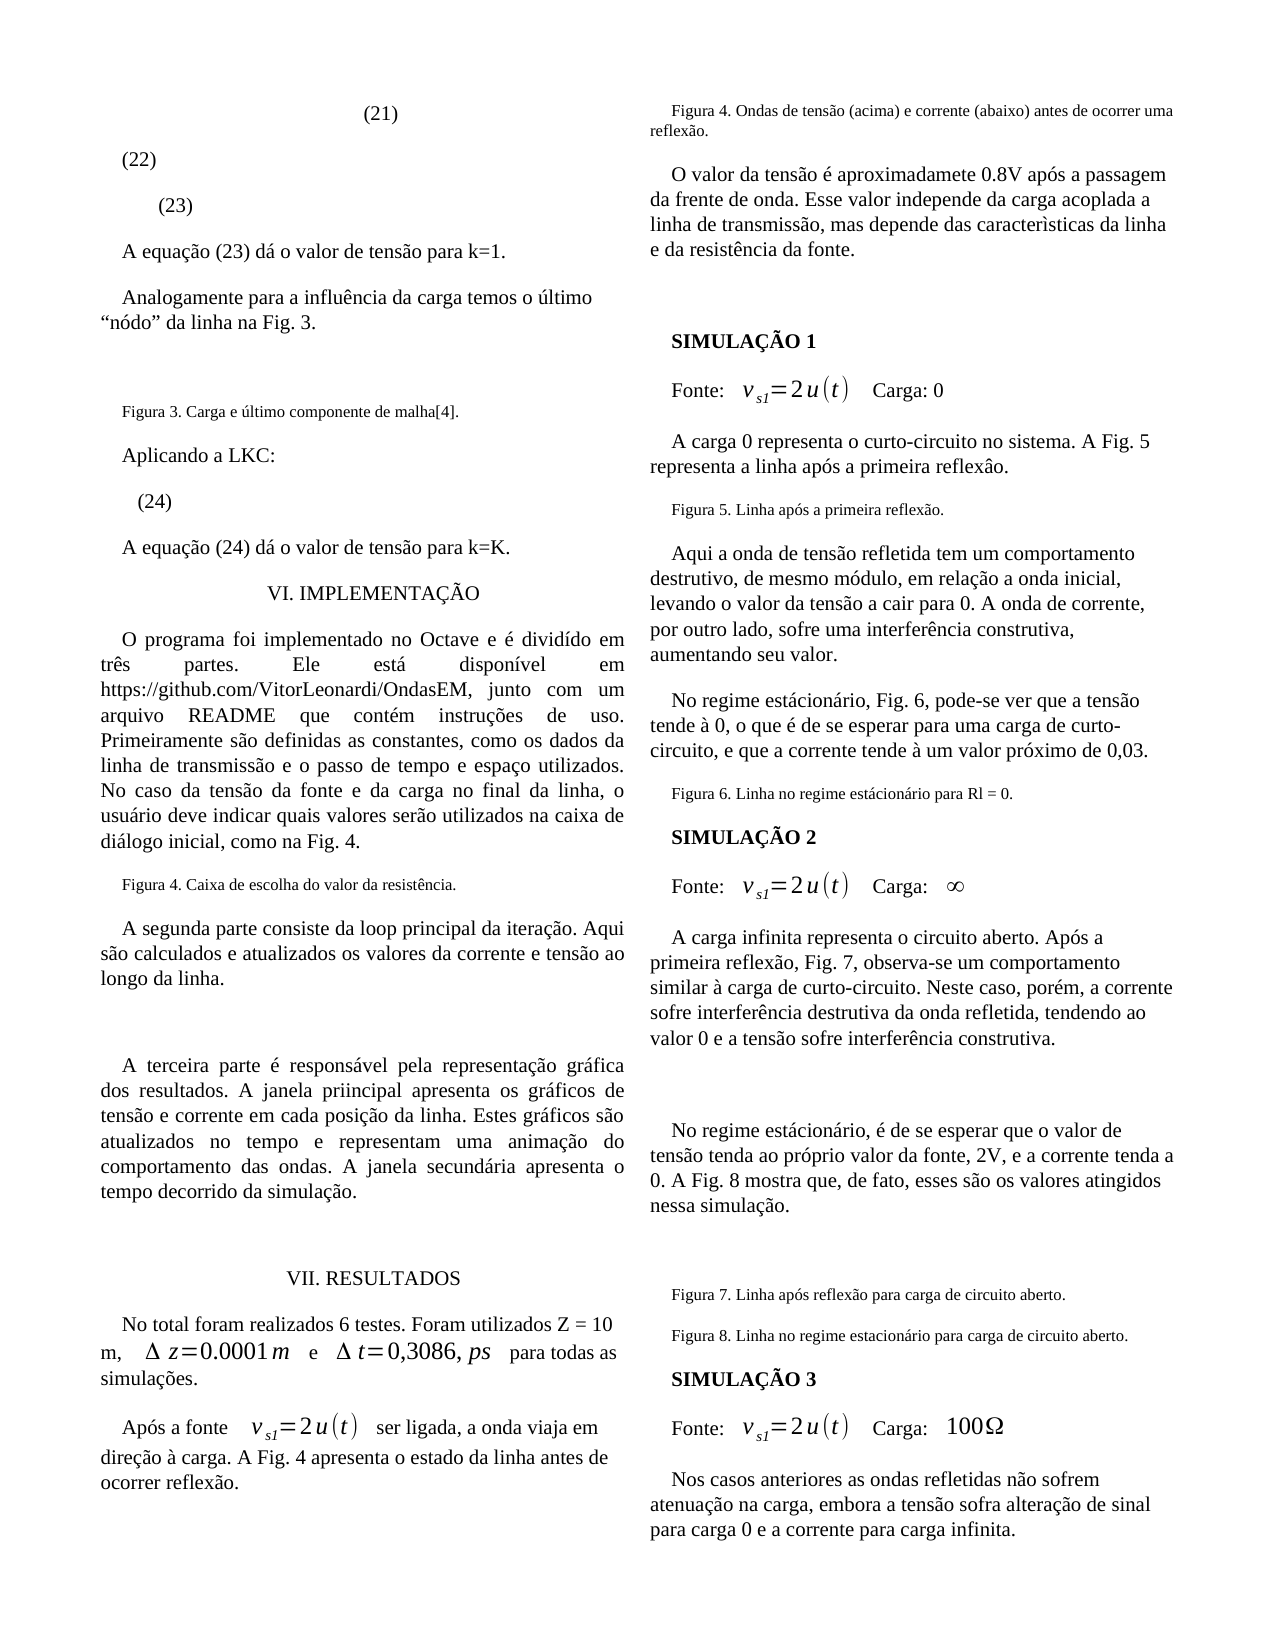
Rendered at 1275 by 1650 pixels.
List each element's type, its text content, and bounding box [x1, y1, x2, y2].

text A carga 0 representa o curto-circuito no sistema. A Fig. 5 representa a linha após a primeira reflexâo. [650, 429, 1174, 478]
text SIMULAÇÃO 3 [650, 1367, 1174, 1391]
text Figura 3. Carga e último componente de malha[4]. [100, 402, 625, 421]
text No total foram realizados 6 testes. Foram utilizados Z = 10 m, epara todas as simulações. [100, 1312, 625, 1390]
text Figura 6. Linha no regime estácionário para Rl = 0. [650, 784, 1174, 803]
text Figura 4. Caixa de escolha do valor da resistência. [100, 875, 625, 894]
text (22) [100, 146, 625, 171]
text Aqui a onda de tensão refletida tem um comportamento destrutivo, de mesmo módulo, em relação a onda inicial, levando o valor da tensão a cair para 0. A onda de corrente, por outro lado, sofre uma interferência construtiva, aumentando seu valor. [650, 541, 1174, 666]
text Figura 4. Ondas de tensão (acima) e corrente (abaixo) antes de ocorrer uma reflexão. [650, 100, 1174, 140]
text SIMULAÇÃO 1 [650, 329, 1174, 353]
text A equação (23) dá o valor de tensão para k=1. [100, 238, 625, 263]
text Fonte: Carga: 0 [650, 375, 1174, 407]
text A equação (24) dá o valor de tensão para k=K. [100, 535, 625, 559]
text A carga infinita representa o circuito aberto. Após a primeira reflexão, Fig. 7, observa-se um comportamento similar à carga de curto-circuito. Neste caso, porém, a corrente sofre interferência destrutiva da onda refletida, tendendo ao valor 0 e a tensão sofre interferência construtiva. [650, 924, 1174, 1049]
text Aplicando a LKC: [100, 443, 625, 467]
text (23) [100, 192, 625, 217]
text Fonte: Carga: [650, 871, 1174, 903]
text VII. RESULTADOS [100, 1266, 625, 1290]
text No regime estácionário, é de se esperar que o valor de tensão tenda ao próprio valor da fonte, 2V, e a corrente tenda a 0. A Fig. 8 mostra que, de fato, esses são os valores atingidos nessa simulação. [650, 1117, 1174, 1217]
text Figura 8. Linha no regime estacionário para carga de circuito aberto. [650, 1326, 1174, 1345]
text Analogamente para a influência da carga temos o último “nódo” da linha na Fig. 3. [100, 284, 625, 334]
text Figura 5. Linha após a primeira reflexão. [650, 500, 1174, 519]
text SIMULAÇÃO 2 [650, 825, 1174, 849]
text (21) [100, 100, 625, 124]
text Após a fonte ser ligada, a onda viaja em direção à carga. A Fig. 4 apresenta o estado da linha antes de ocorrer reflexão. [100, 1412, 625, 1494]
text Fonte: Carga: [650, 1413, 1174, 1444]
text O valor da tensão é aproximadamete 0.8V após a passagem da frente de onda. Esse valor independe da carga acoplada a linha de transmissão, mas depende das caracterìsticas da linha e da resistência da fonte. [650, 161, 1174, 261]
text No regime estácionário, Fig. 6, pode-se ver que a tensão tende à 0, o que é de se esperar para uma carga de curto-circuito, e que a corrente tende à um valor próximo de 0,03. [650, 688, 1174, 762]
text VI. IMPLEMENTAÇÃO [100, 581, 625, 605]
text O programa foi implementado no Octave e é dividído em três partes. Ele está disponível em https://github.com/VitorLeonardi/OndasEM, junto com um arquivo README que contém instruções de uso. Primeiramente são definidas as constantes, como os dados da linha de transmissão e o passo de tempo e espaço utilizados. No caso da tensão da fonte e da carga no final da linha, o usuário deve indicar quais valores serão utilizados na caixa de diálogo inicial, como na Fig. 4. [100, 627, 625, 853]
text Figura 7. Linha após reflexão para carga de circuito aberto. [650, 1285, 1174, 1304]
text A segunda parte consiste da loop principal da iteração. Aqui são calculados e atualizados os valores da corrente e tensão ao longo da linha. [100, 916, 625, 990]
text (24) [100, 489, 625, 513]
text A terceira parte é responsável pela representação gráfica dos resultados. A janela priincipal apresenta os gráficos de tensão e corrente em cada posição da linha. Estes gráficos são atualizados no tempo e representam uma animação do comportamento das ondas. A janela secundária apresenta o tempo decorrido da simulação. [100, 1053, 625, 1203]
text Nos casos anteriores as ondas refletidas não sofrem atenuação na carga, embora a tensão sofra alteração de sinal para carga 0 e a corrente para carga infinita. [650, 1467, 1174, 1541]
